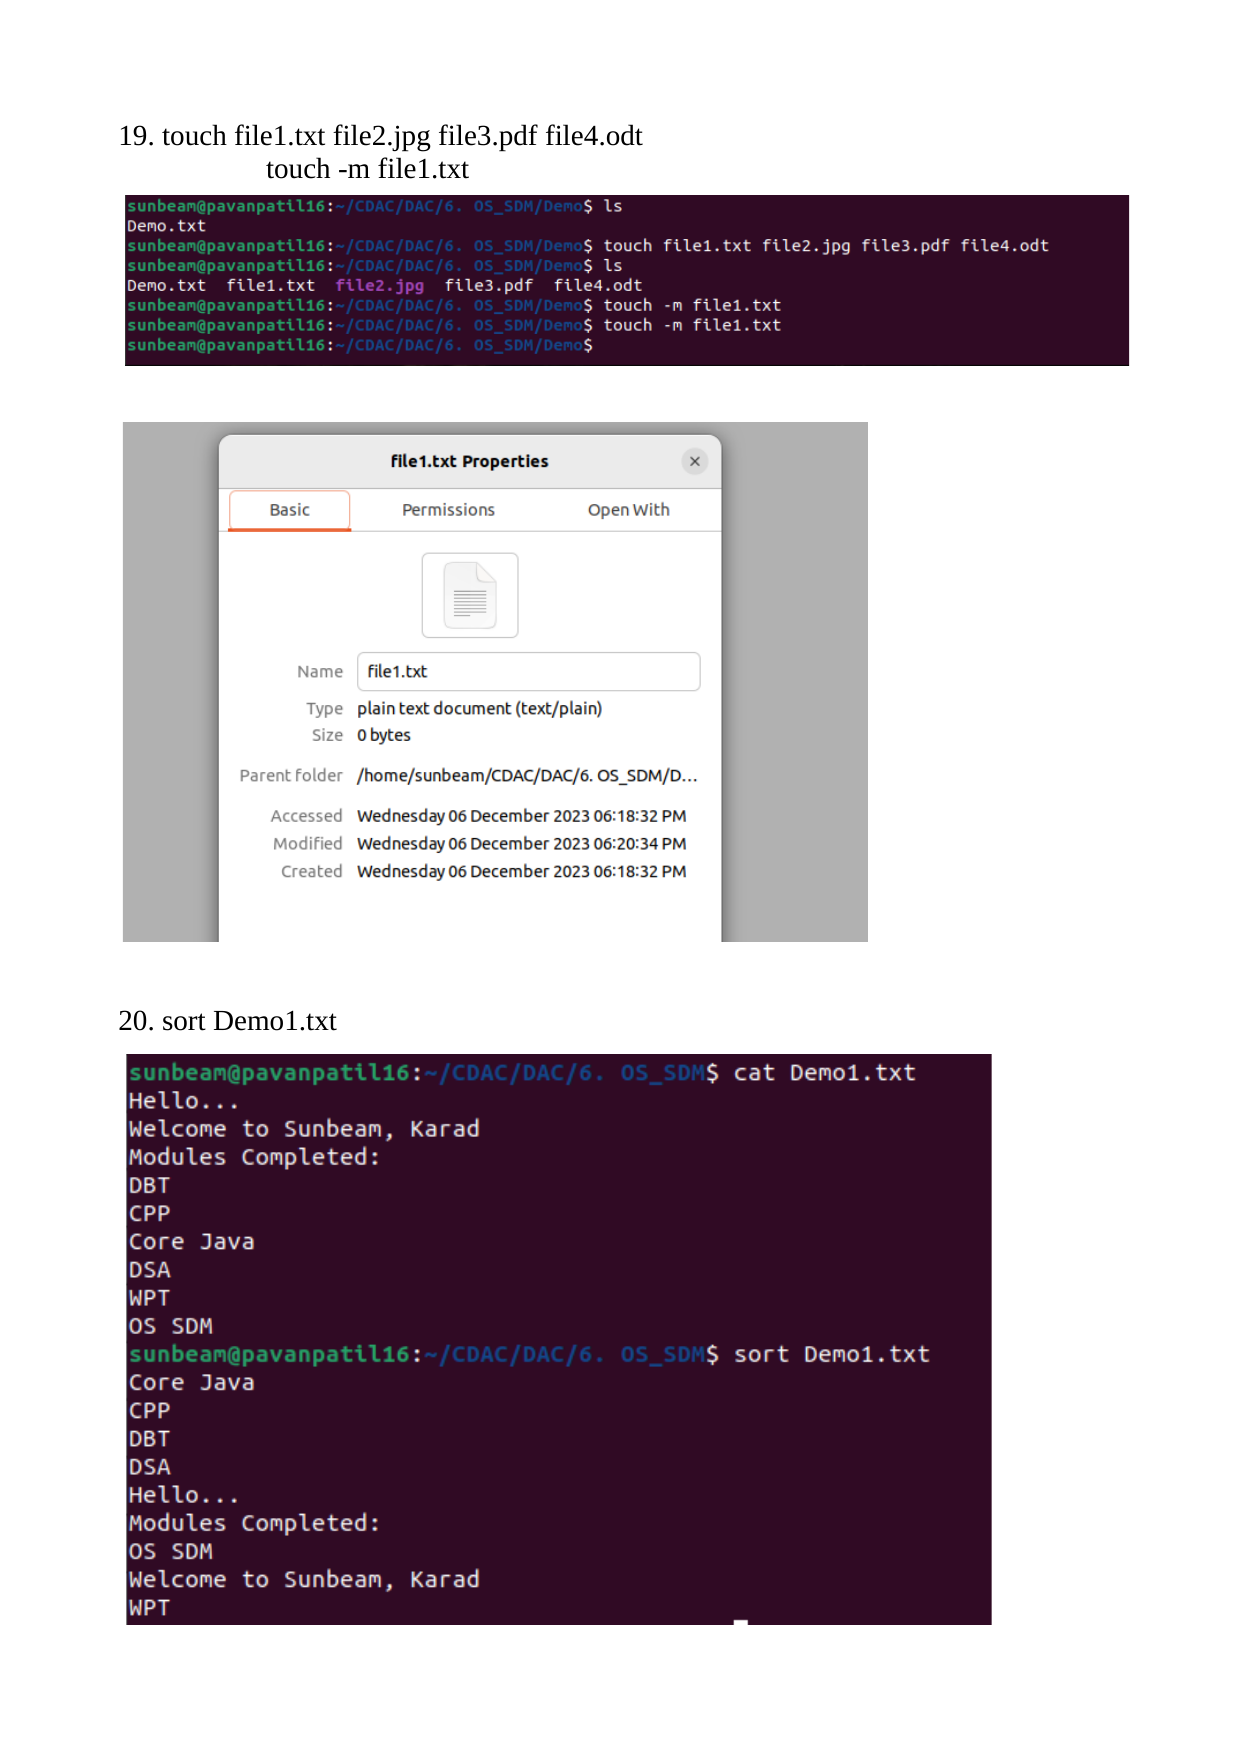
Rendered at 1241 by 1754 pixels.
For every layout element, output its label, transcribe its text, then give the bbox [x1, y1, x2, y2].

picture [122, 422, 868, 942]
picture [126, 1054, 992, 1625]
picture [125, 195, 1130, 366]
text 19. touch file1.txt file2.jpg file3.pdf file4.odt [118, 118, 1122, 152]
text 20. sort Demo1.txt [118, 1003, 1122, 1037]
text touch -m file1.txt [118, 152, 1122, 185]
